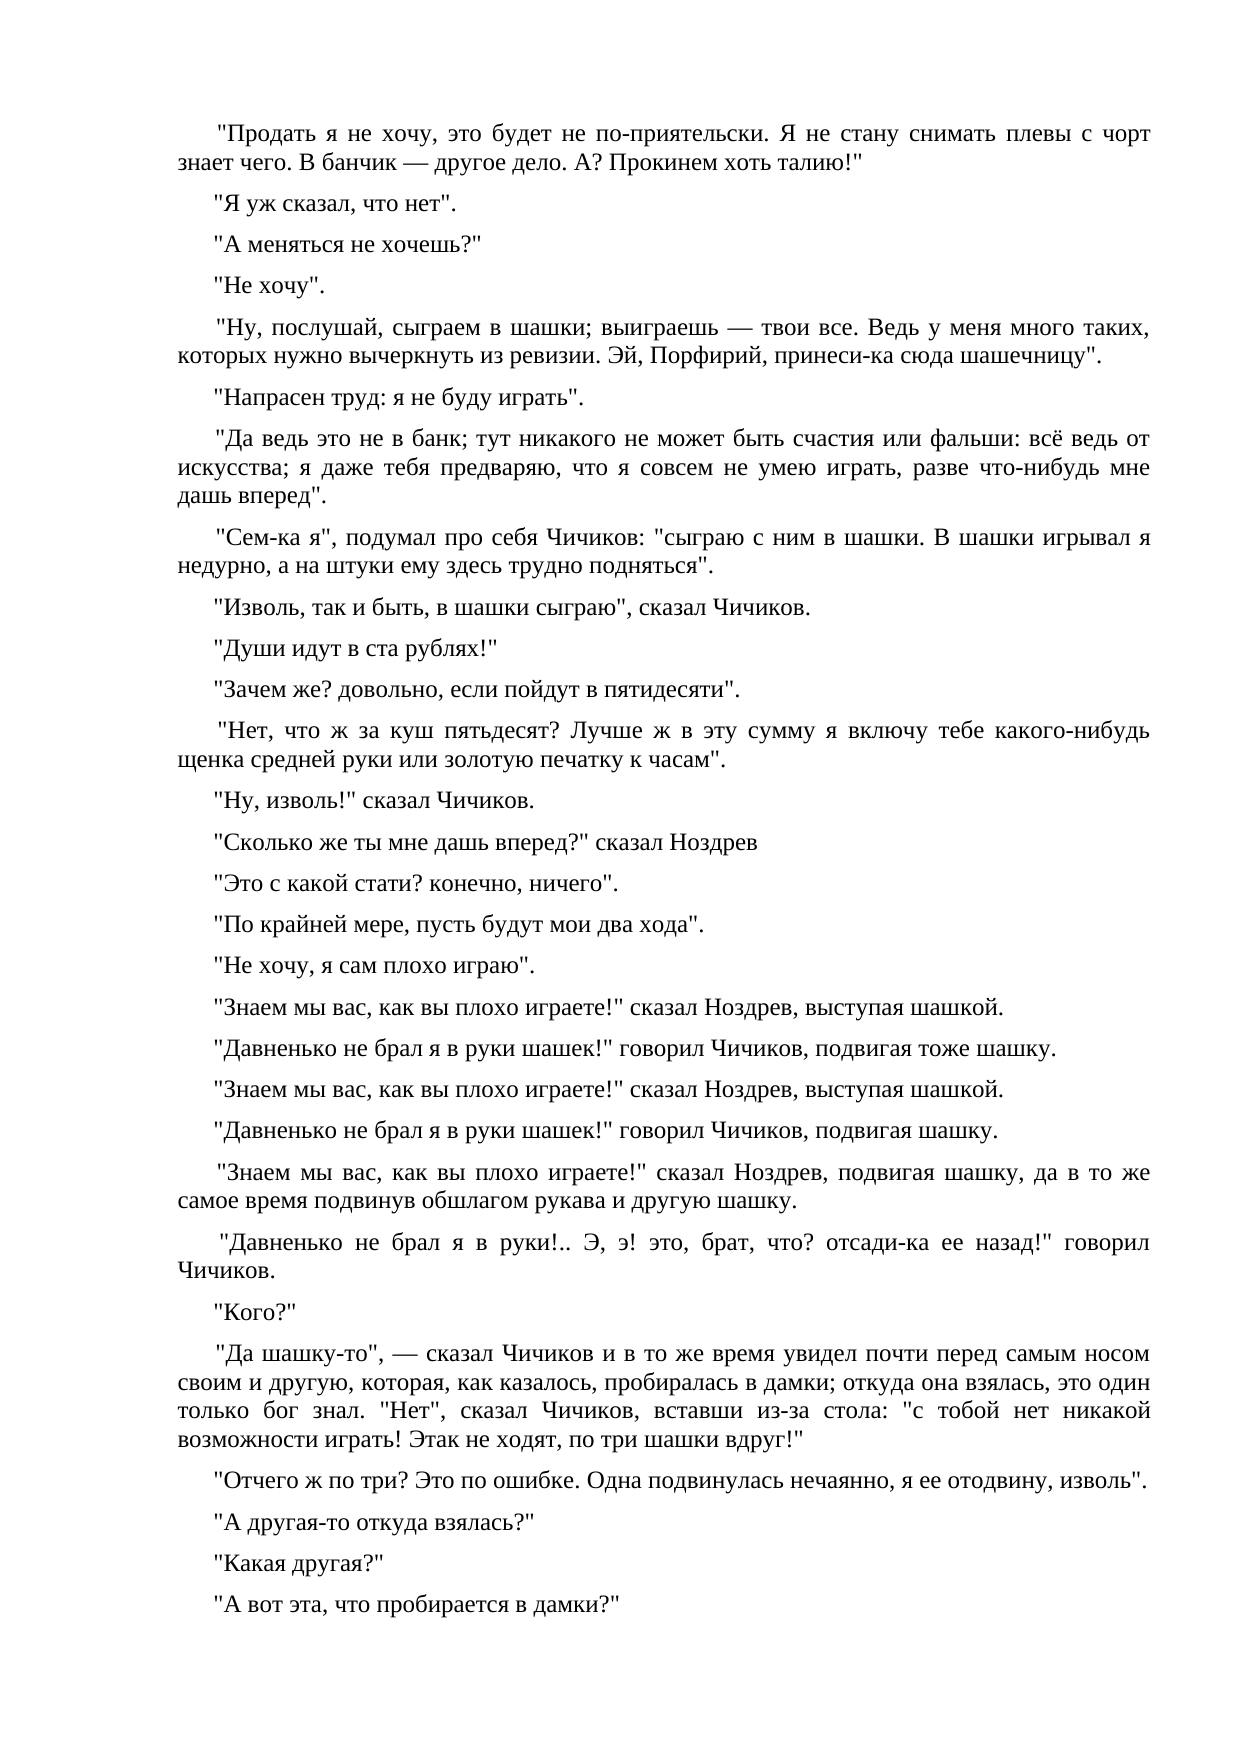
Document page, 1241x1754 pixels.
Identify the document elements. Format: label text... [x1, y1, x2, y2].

text "Знаем мы вас, как вы плохо играете!" сказал Ноздрев, подвигая шашку, да в то же самое время подвинув обшлагом рукава и другую шашку. [177, 1157, 1152, 1214]
text "Какая другая?" [177, 1548, 1152, 1577]
text "Отчего ж по три? Это по ошибке. Одна подвинулась нечаянно, я ее отодвину, изволь". [177, 1466, 1152, 1494]
text "Знаем мы вас, как вы плохо играете!" сказал Ноздрев, выступая шашкой. [177, 1074, 1152, 1103]
text "Не хочу". [177, 271, 1152, 299]
text "Нет, что ж за куш пятьдесят? Лучше ж в эту сумму я включу тебе какого-нибудь щенка средней руки или золотую печатку к часам". [177, 716, 1152, 773]
text "Да шашку-то", — сказал Чичиков и в то же время увидел почти перед самым носом своим и другую, которая, как казалось, пробиралась в дамки; откуда она взялась, это один только бог знал. "Нет", сказал Чичиков, вставши из-за стола: "с тобой нет никакой возможности играть! Этак не ходят, по три шашки вдруг!" [177, 1338, 1152, 1453]
text "Ну, послушай, сыграем в шашки; выиграешь — твои все. Ведь у меня много таких, которых нужно вычеркнуть из ревизии. Эй, Порфирий, принеси-ка сюда шашечницу". [177, 312, 1152, 369]
text "Продать я не хочу, это будет не по-приятельски. Я не стану снимать плевы с чорт знает чего. В банчик — другое дело. А? Прокинем хоть талию!" [177, 118, 1152, 176]
text "Сем-ка я", подумал про себя Чичиков: "сыграю с ним в шашки. В шашки игрывал я недурно, а на штуки ему здесь трудно подняться". [177, 522, 1152, 579]
text "А вот эта, что пробирается в дамки?" [177, 1589, 1152, 1618]
text "Сколько же ты мне дашь вперед?" сказал Ноздрев [177, 827, 1152, 856]
text "Кого?" [177, 1297, 1152, 1326]
text "Давненько не брал я в руки!.. Э, э! это, брат, что? отсади-ка ее назад!" говорил Чичиков. [177, 1227, 1152, 1284]
text "Души идут в ста рублях!" [177, 633, 1152, 662]
text "А меняться не хочешь?" [177, 229, 1152, 258]
text "Изволь, так и быть, в шашки сыграю", сказал Чичиков. [177, 592, 1152, 621]
text "Я уж сказал, что нет". [177, 188, 1152, 217]
text "Не хочу, я сам плохо играю". [177, 951, 1152, 979]
text "А другая-то откуда взялась?" [177, 1507, 1152, 1536]
text "Напрасен труд: я не буду играть". [177, 382, 1152, 411]
text "Да ведь это не в банк; тут никакого не может быть счастия или фальши: всё ведь от искусства; я даже тебя предваряю, что я совсем не умею играть, разве что-нибудь мне дашь вперед". [177, 423, 1152, 509]
text "Это с какой стати? конечно, ничего". [177, 868, 1152, 897]
text "По крайней мере, пусть будут мои два хода". [177, 909, 1152, 938]
text "Давненько не брал я в руки шашек!" говорил Чичиков, подвигая тоже шашку. [177, 1033, 1152, 1062]
text "Зачем же? довольно, если пойдут в пятидесяти". [177, 674, 1152, 703]
text "Знаем мы вас, как вы плохо играете!" сказал Ноздрев, выступая шашкой. [177, 992, 1152, 1021]
text "Давненько не брал я в руки шашек!" говорил Чичиков, подвигая шашку. [177, 1116, 1152, 1144]
text "Ну, изволь!" сказал Чичиков. [177, 786, 1152, 814]
